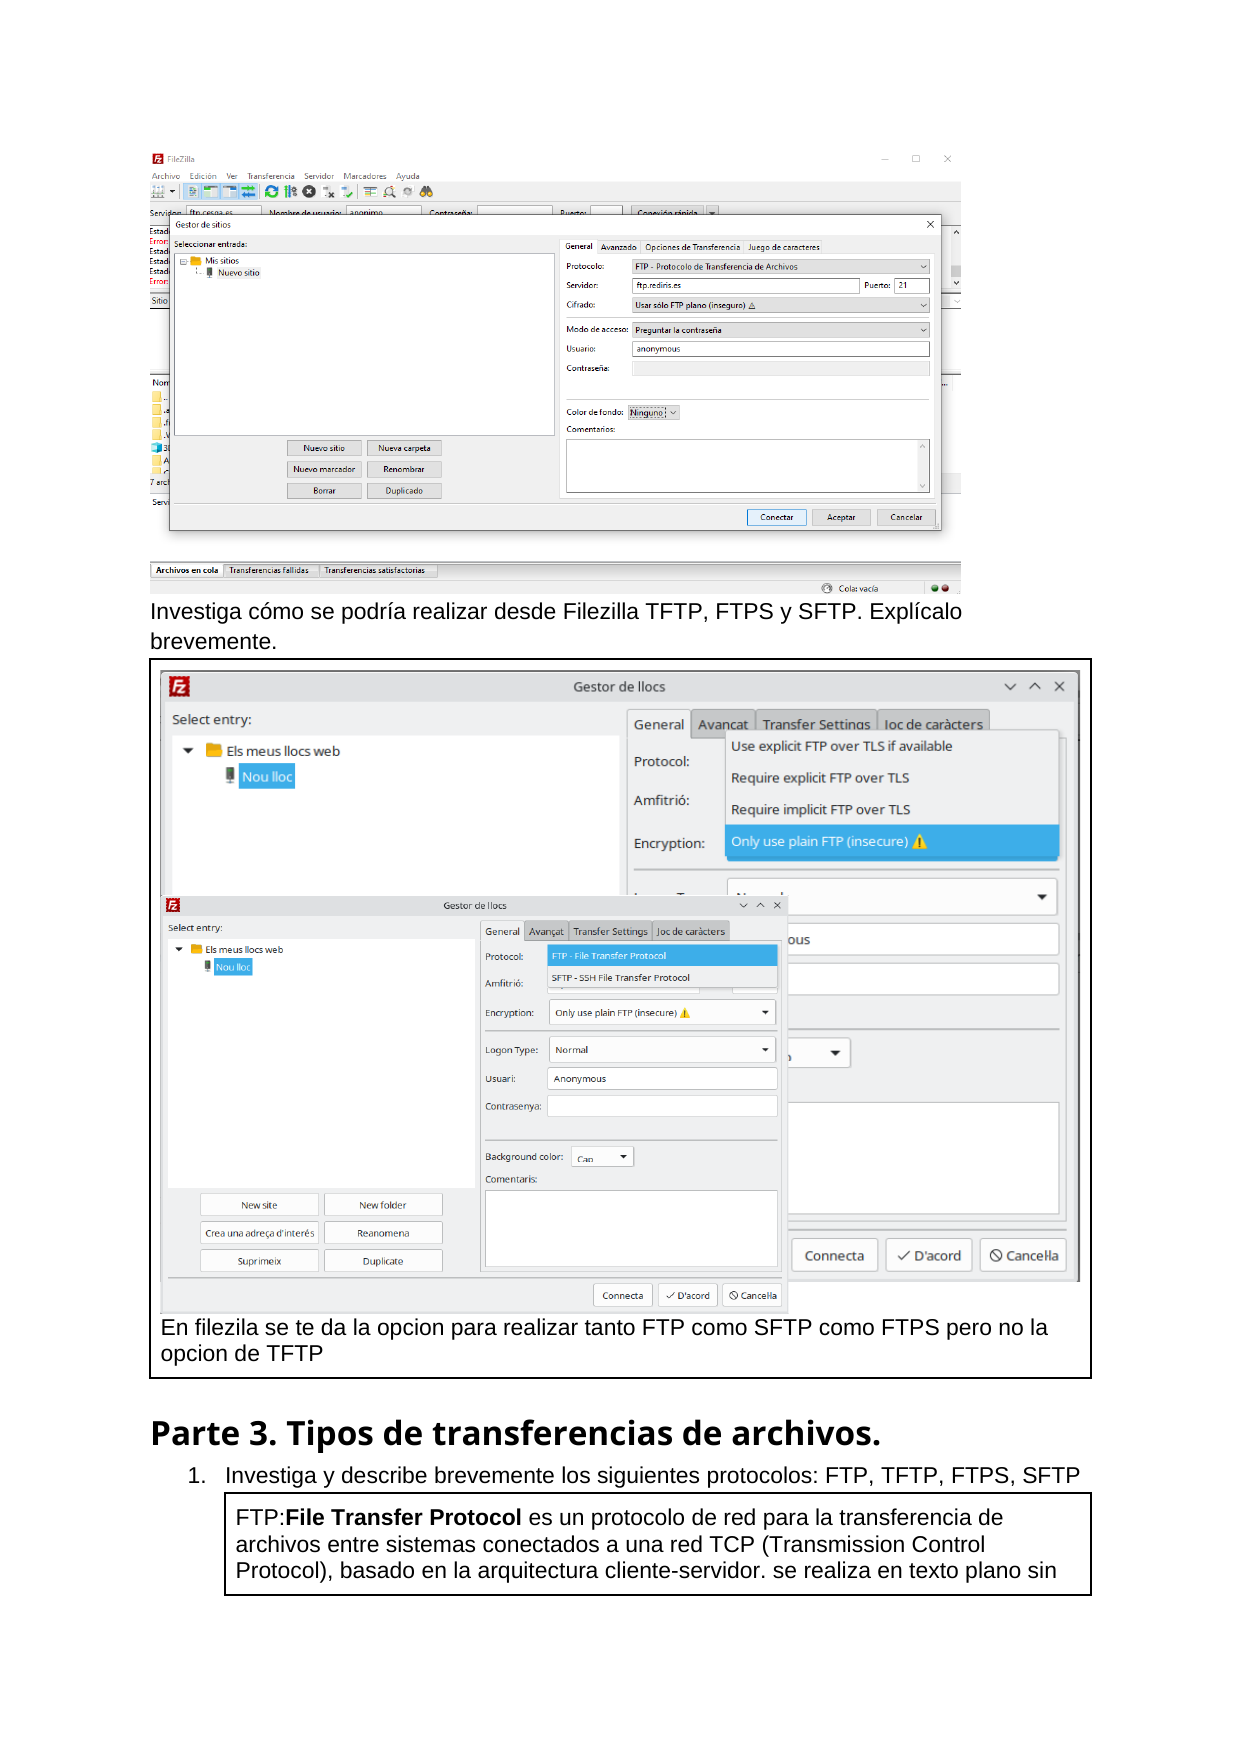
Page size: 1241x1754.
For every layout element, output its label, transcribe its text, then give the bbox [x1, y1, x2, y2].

text Investiga cómo se podría realizar desde Filezilla TFTP, FTPS y SFTP. Explícalo brevemente. [150, 598, 1090, 654]
text Parte 3. Tipos de transferencias de archivos. [150, 1409, 1090, 1455]
table_header En filezila se te da la opcion para realizar tanto FTP como SFTP como FTPS pero no la opcion de TFTP [151, 660, 1090, 1377]
picture [150, 150, 961, 594]
picture [160, 670, 1080, 1314]
list Investiga y describe brevemente los siguientes protocolos: FTP, TFTP, FTPS, SFTP [187, 1462, 1090, 1488]
table_header FTP:File Transfer Protocol es un protocolo de red para la transferencia de archivos entre sistemas conectados a una red TCP (Transmission Control Protocol), basado en la arquitectura cliente-servidor. se realiza en texto plano sin [226, 1494, 1090, 1594]
